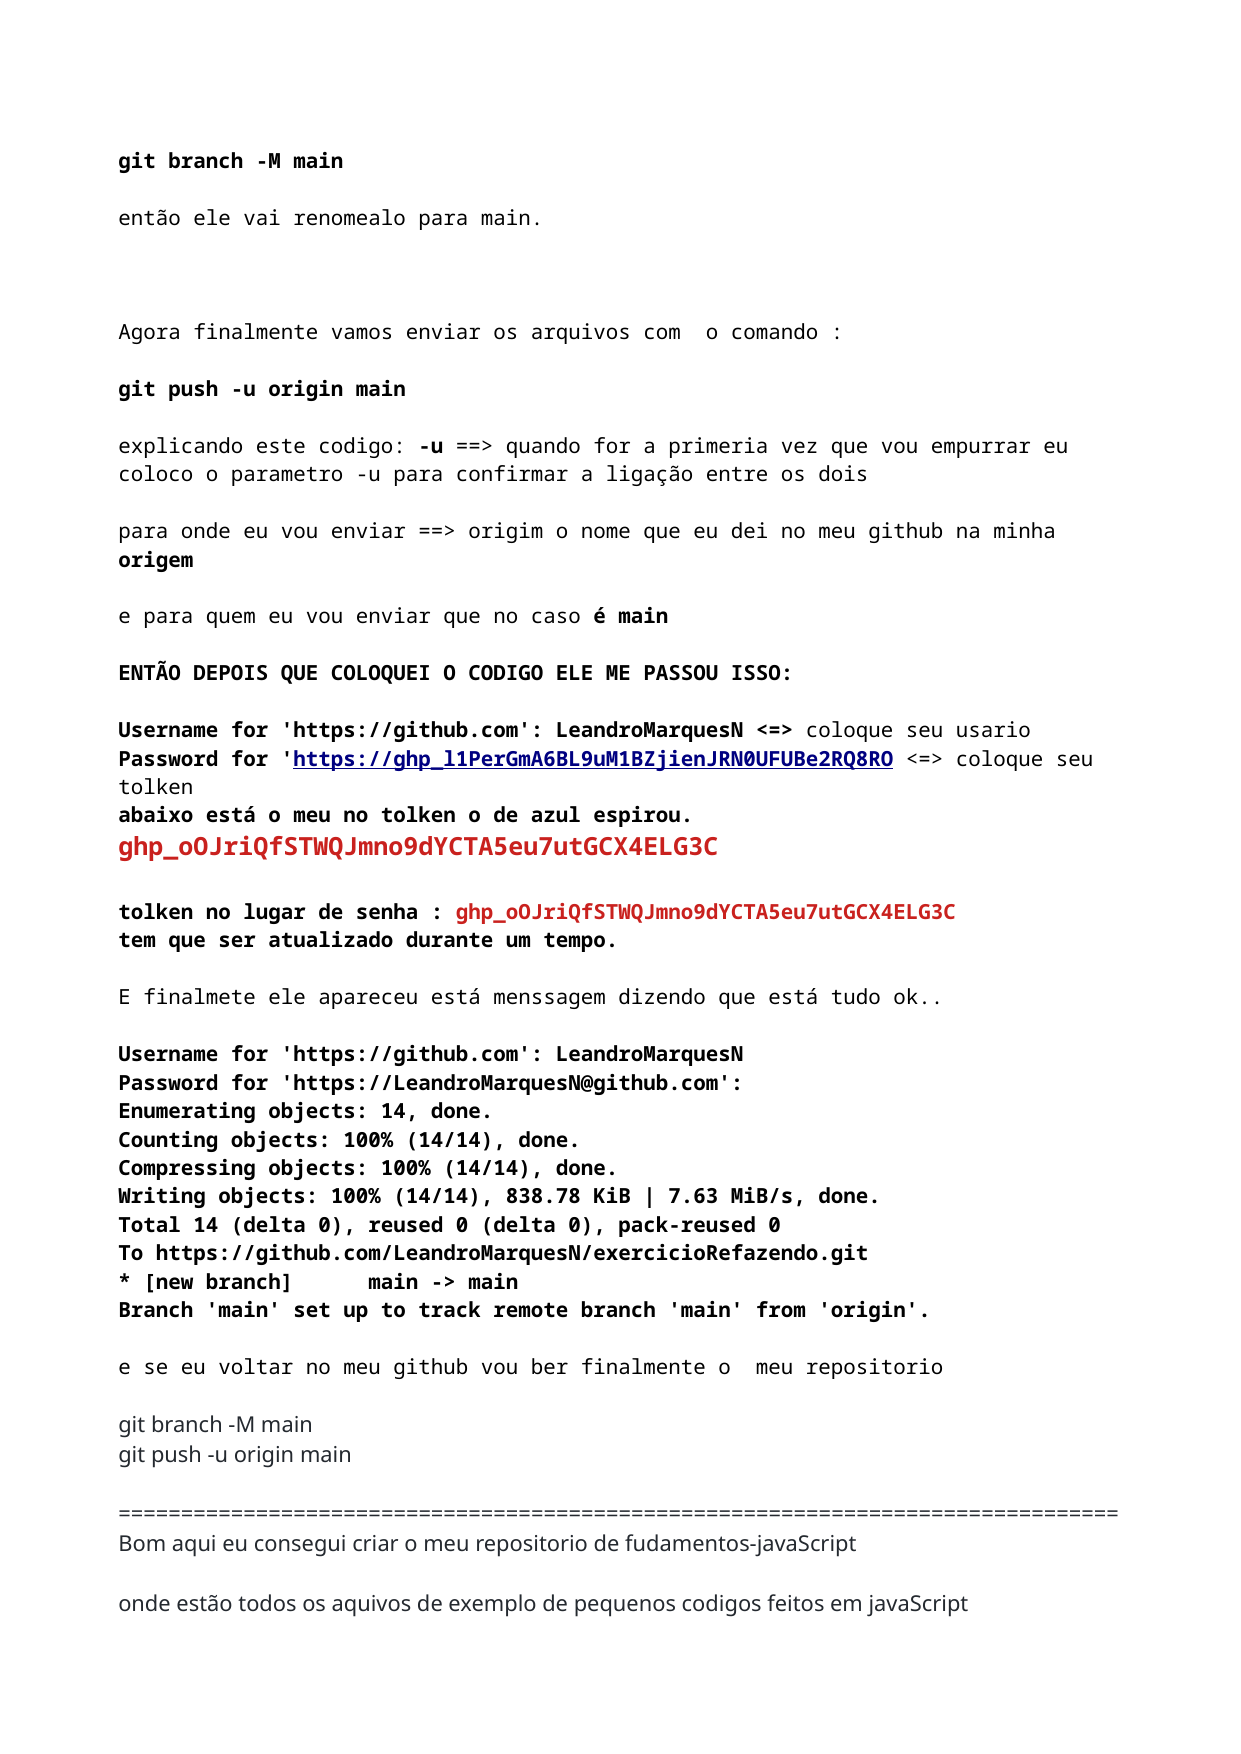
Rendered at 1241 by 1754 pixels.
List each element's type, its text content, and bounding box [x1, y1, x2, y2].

text para onde eu vou enviar ==> origim o nome que eu dei no meu github na minha origem [118, 516, 1122, 573]
text Username for 'https://github.com': LeandroMarquesN <=> coloque seu usario Password for 'https://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 <=> coloque seu tolken [118, 715, 1122, 801]
text então ele vai renomealo para main. [118, 203, 1122, 260]
text ================================================================================ [118, 1498, 1122, 1528]
text E finalmete ele apareceu está menssagem dizendo que está tudo ok.. [118, 982, 1122, 1011]
text tem que ser atualizado durante um tempo. [118, 926, 1122, 954]
text git branch -M main [118, 147, 1122, 175]
text 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 [118, 829, 1122, 863]
text abaixo está o meu no tolken o de azul espirou. [118, 801, 1122, 829]
text Bom aqui eu consegui criar o meu repositorio de fudamentos-javaScript [118, 1528, 1122, 1558]
text Username for 'https://github.com': LeandroMarquesN Password for 'https://LeandroMarquesN@github.com': Enumerating objects: 14, done. Counting objects: 100% (14/14), done. Compressing objects: 100% (14/14), done. Writing objects: 100% (14/14), 838.78 KiB | 7.63 MiB/s, done. Total 14 (delta 0), reused 0 (delta 0), pack-reused 0 To https://github.com/LeandroMarquesN/exercicioRefazendo.git * [new branch] main -> main Branch 'main' set up to track remote branch 'main' from 'origin'. [118, 1039, 1122, 1324]
text Agora finalmente vamos enviar os arquivos com o comando : [118, 317, 1122, 346]
text e para quem eu vou enviar que no caso é main [118, 602, 1122, 630]
text onde estão todos os aquivos de exemplo de pequenos codigos feitos em javaScript [118, 1588, 1122, 1618]
text git push -u origin main [118, 374, 1122, 402]
text e se eu voltar no meu github vou ber finalmente o meu repositorio [118, 1352, 1122, 1409]
text git branch -M main [118, 1409, 1122, 1439]
text tolken no lugar de senha : 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 [118, 897, 1122, 926]
text explicando este codigo: -u ==> quando for a primeria vez que vou empurrar eu coloco o parametro -u para confirmar a ligação entre os dois [118, 431, 1122, 488]
text git push -u origin main [118, 1439, 1122, 1469]
text ENTÃO DEPOIS QUE COLOQUEI O CODIGO ELE ME PASSOU ISSO: [118, 658, 1122, 687]
